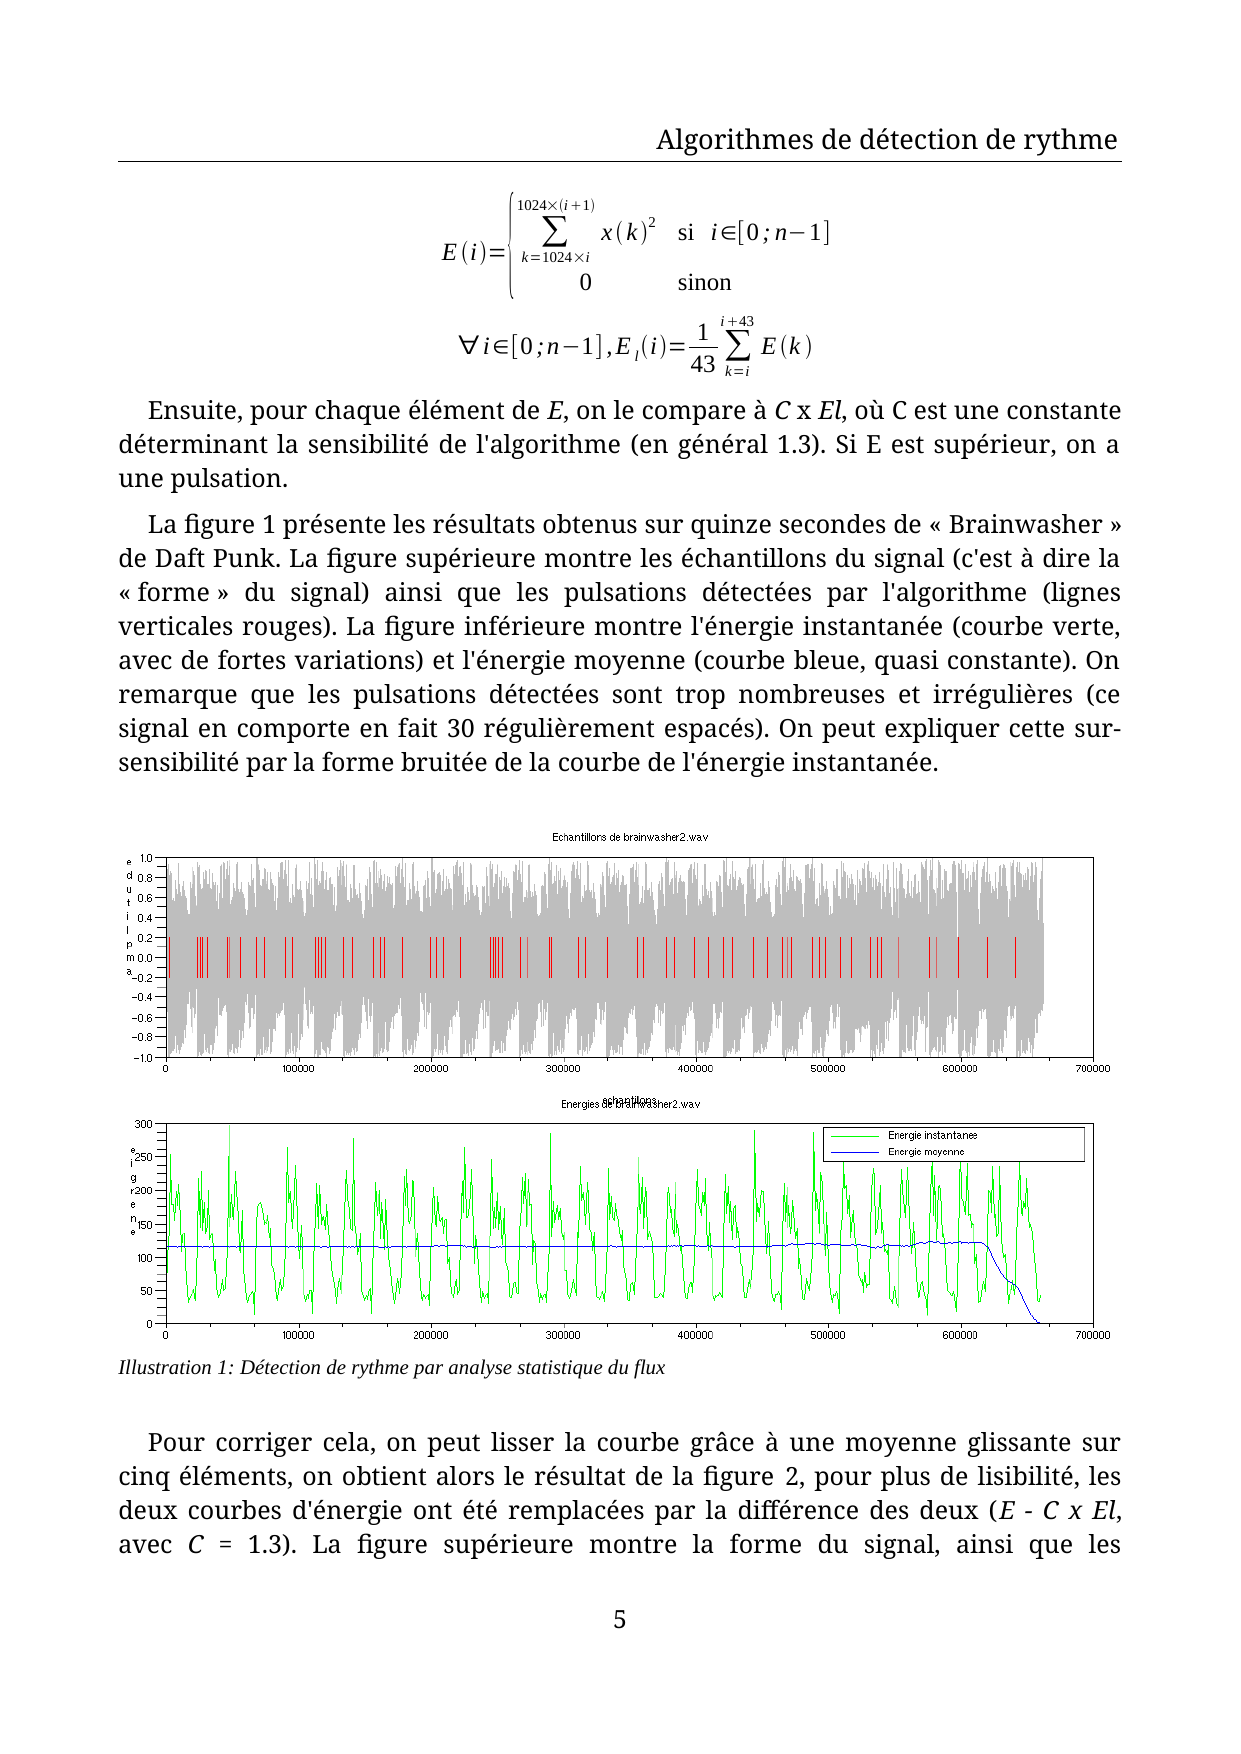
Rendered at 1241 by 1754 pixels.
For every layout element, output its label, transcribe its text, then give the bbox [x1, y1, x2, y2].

text La figure 1 présente les résultats obtenus sur quinze secondes de « Brainwasher » de Daft Punk. La figure supérieure montre les échantillons du signal (c'est à dire la « forme » du signal) ainsi que les pulsations détectées par l'algorithme (lignes verticales rouges). La figure inférieure montre l'énergie instantanée (courbe verte, avec de fortes variations) et l'énergie moyenne (courbe bleue, quasi constante). On remarque que les pulsations détectées sont trop nombreuses et irrégulières (ce signal en comporte en fait 30 régulièrement espacés). On peut expliquer cette sur-sensibilité par la forme bruitée de la courbe de l'énergie instantanée. [118, 507, 1122, 778]
text Pour corriger cela, on peut lisser la courbe grâce à une moyenne glissante sur cinq éléments, on obtient alors le résultat de la figure 2, pour plus de lisibilité, les deux courbes d'énergie ont été remplacées par la différence des deux (E - C x El, avec C = 1.3). La figure supérieure montre la forme du signal, ainsi que les [118, 1425, 1122, 1561]
text Illustration 1: Détection de rythme par analyse statistique du flux [118, 1356, 1122, 1379]
text Ensuite, pour chaque élément de E, on le compare à C x El, où C est une constante déterminant la sensibilité de l'algorithme (en général 1.3). Si E est supérieur, on a une pulsation. [118, 392, 1122, 494]
picture [118, 825, 1122, 1356]
